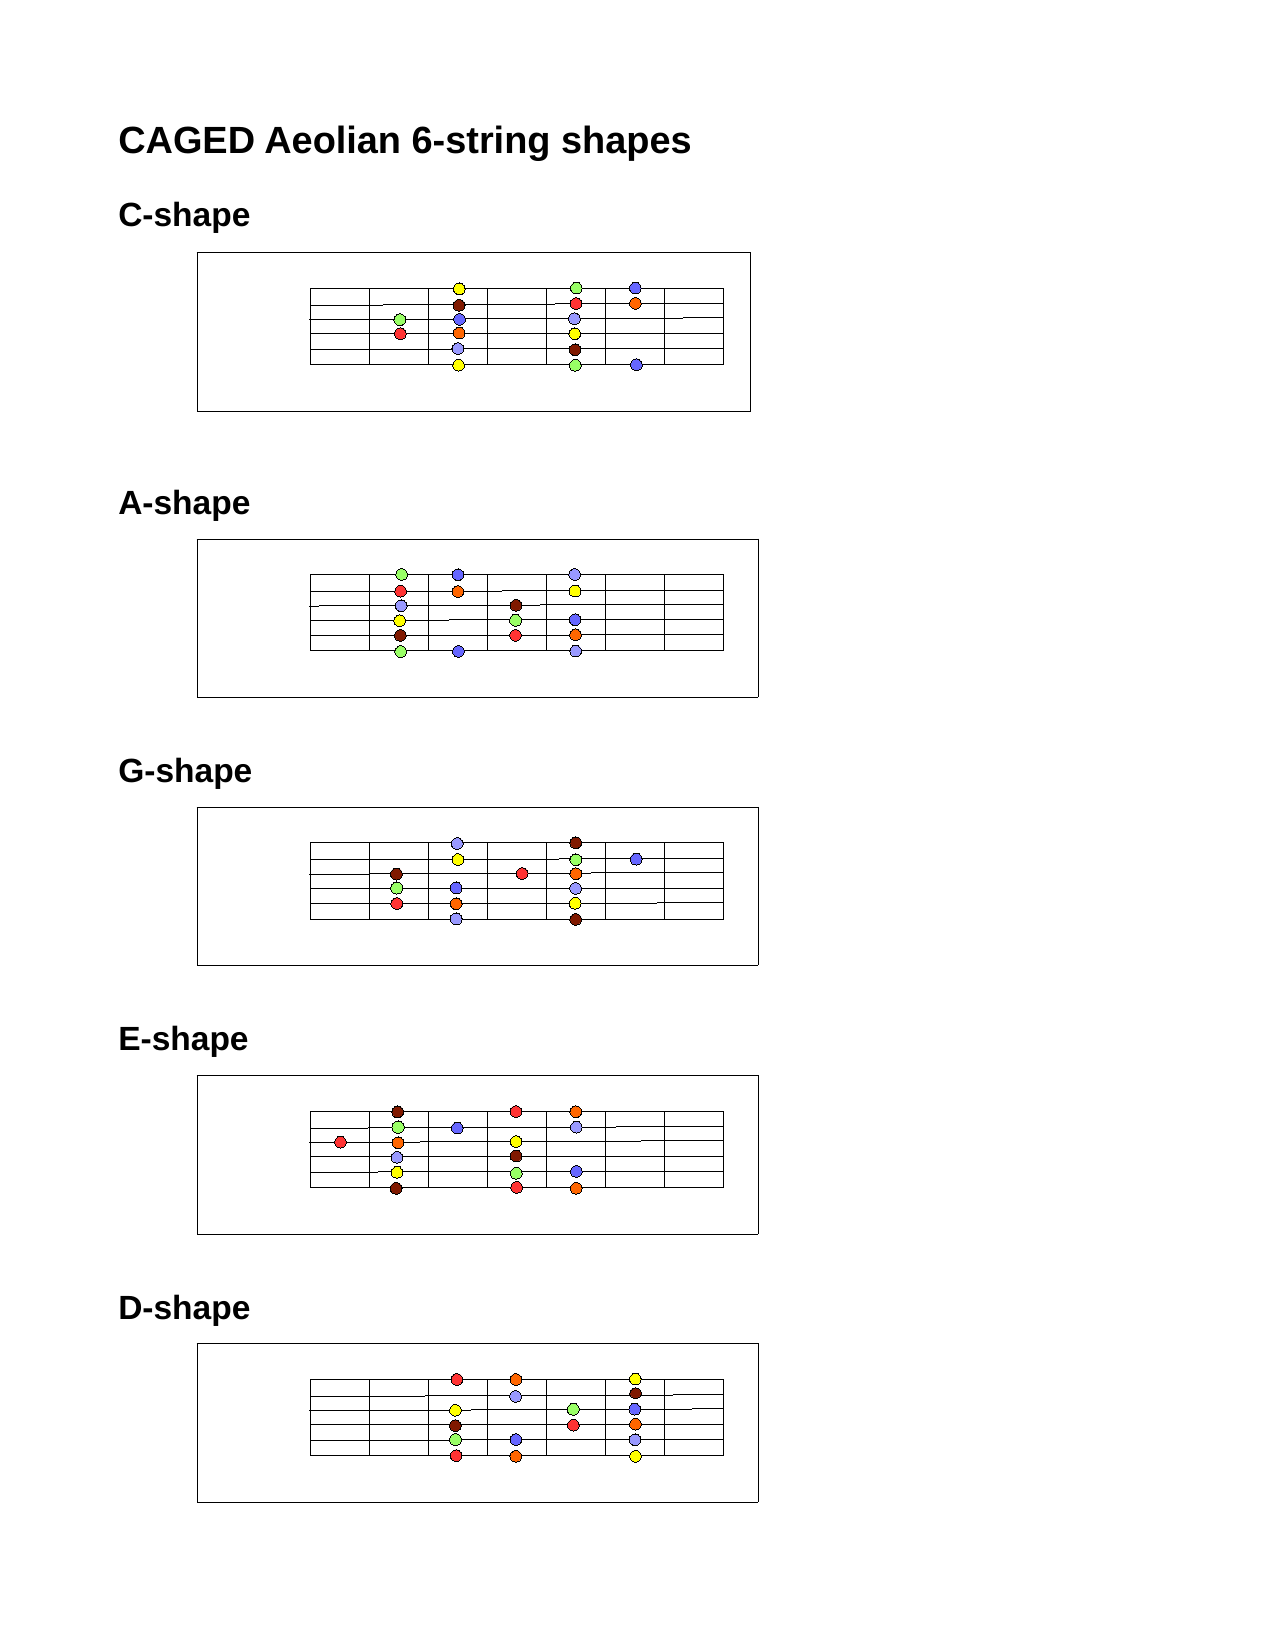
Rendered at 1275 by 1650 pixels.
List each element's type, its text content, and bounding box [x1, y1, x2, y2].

subtitle E-shape [118, 1019, 1157, 1058]
subtitle D-shape [118, 1287, 1157, 1326]
subtitle CAGED Aeolian 6-string shapes [118, 118, 1157, 162]
subtitle A-shape [118, 483, 1157, 521]
subtitle C-shape [118, 195, 1157, 234]
subtitle G-shape [118, 751, 1157, 790]
